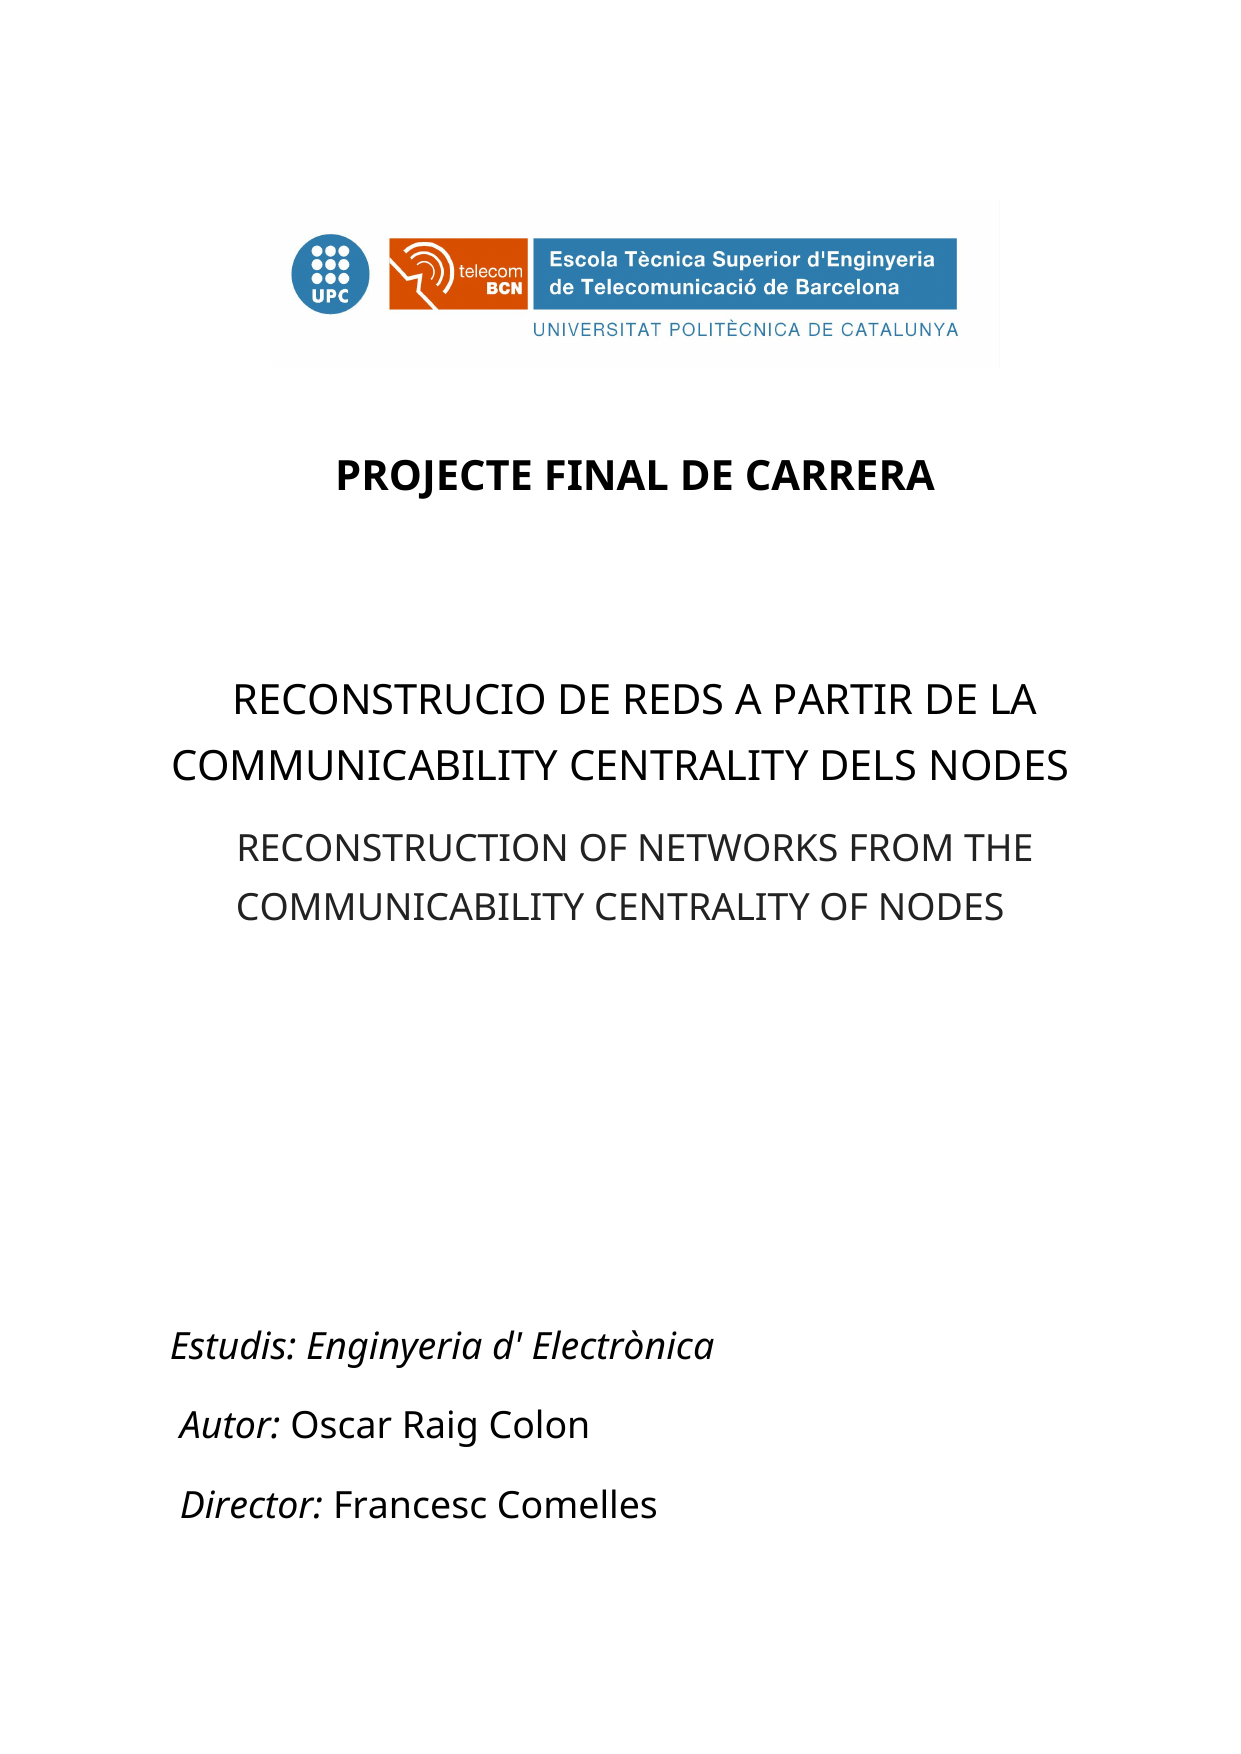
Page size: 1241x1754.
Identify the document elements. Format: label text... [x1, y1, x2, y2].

title RECONSTRUCIO DE REDS A PARTIR DE LA COMMUNICABILITY CENTRALITY DELS NODES [150, 670, 1090, 792]
text RECONSTRUCTION OF NETWORKS FROM THE COMMUNICABILITY CENTRALITY OF NODES [150, 821, 1090, 931]
text PROJECTE FINAL DE CARRERA [150, 446, 1090, 502]
picture [270, 200, 1000, 367]
text Autor: Oscar Raig Colon [150, 1399, 1090, 1450]
text Estudis: Enginyeria d' Electrònica [150, 1319, 1090, 1370]
text Director: Francesc Comelles [150, 1478, 1090, 1529]
